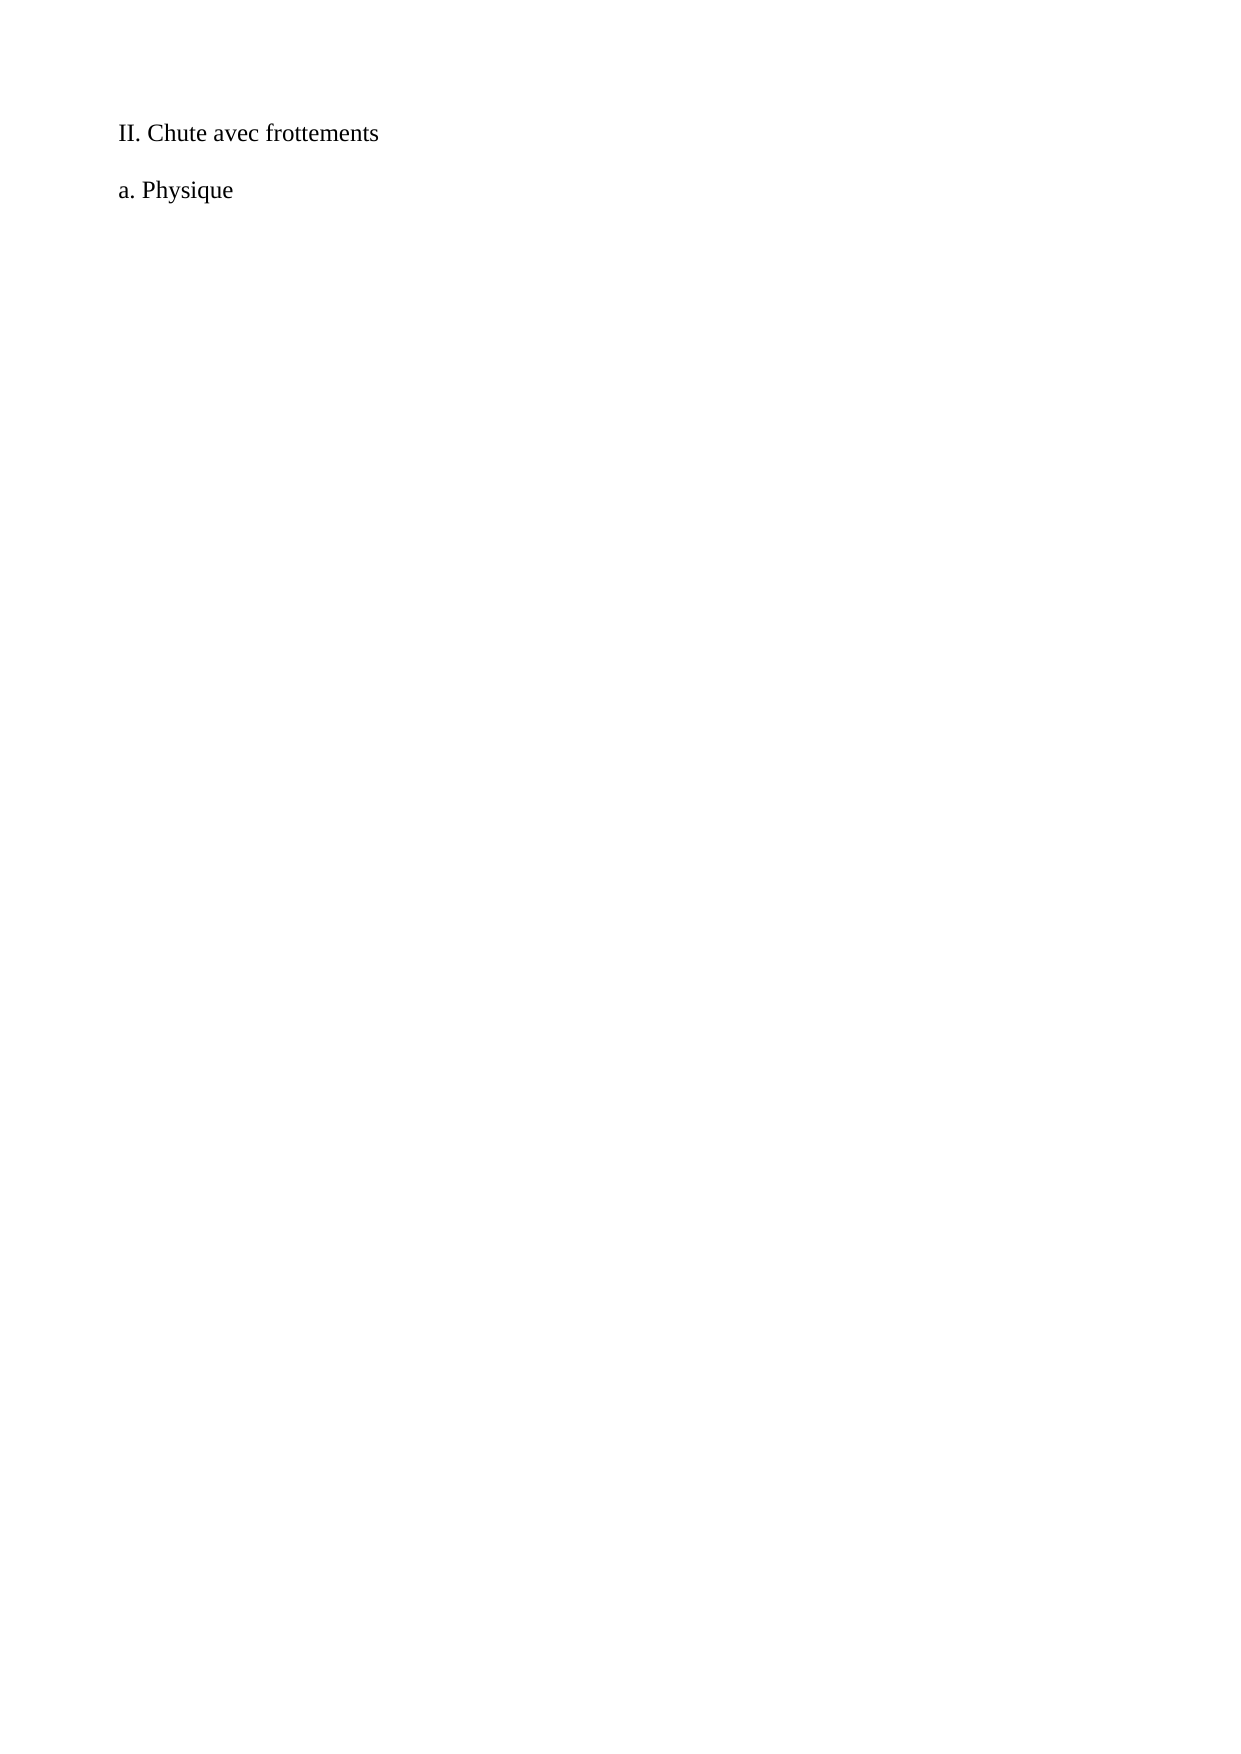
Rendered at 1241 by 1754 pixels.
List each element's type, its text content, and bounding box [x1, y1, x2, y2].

text II. Chute avec frottements [118, 118, 1122, 147]
text a. Physique [118, 176, 1122, 204]
